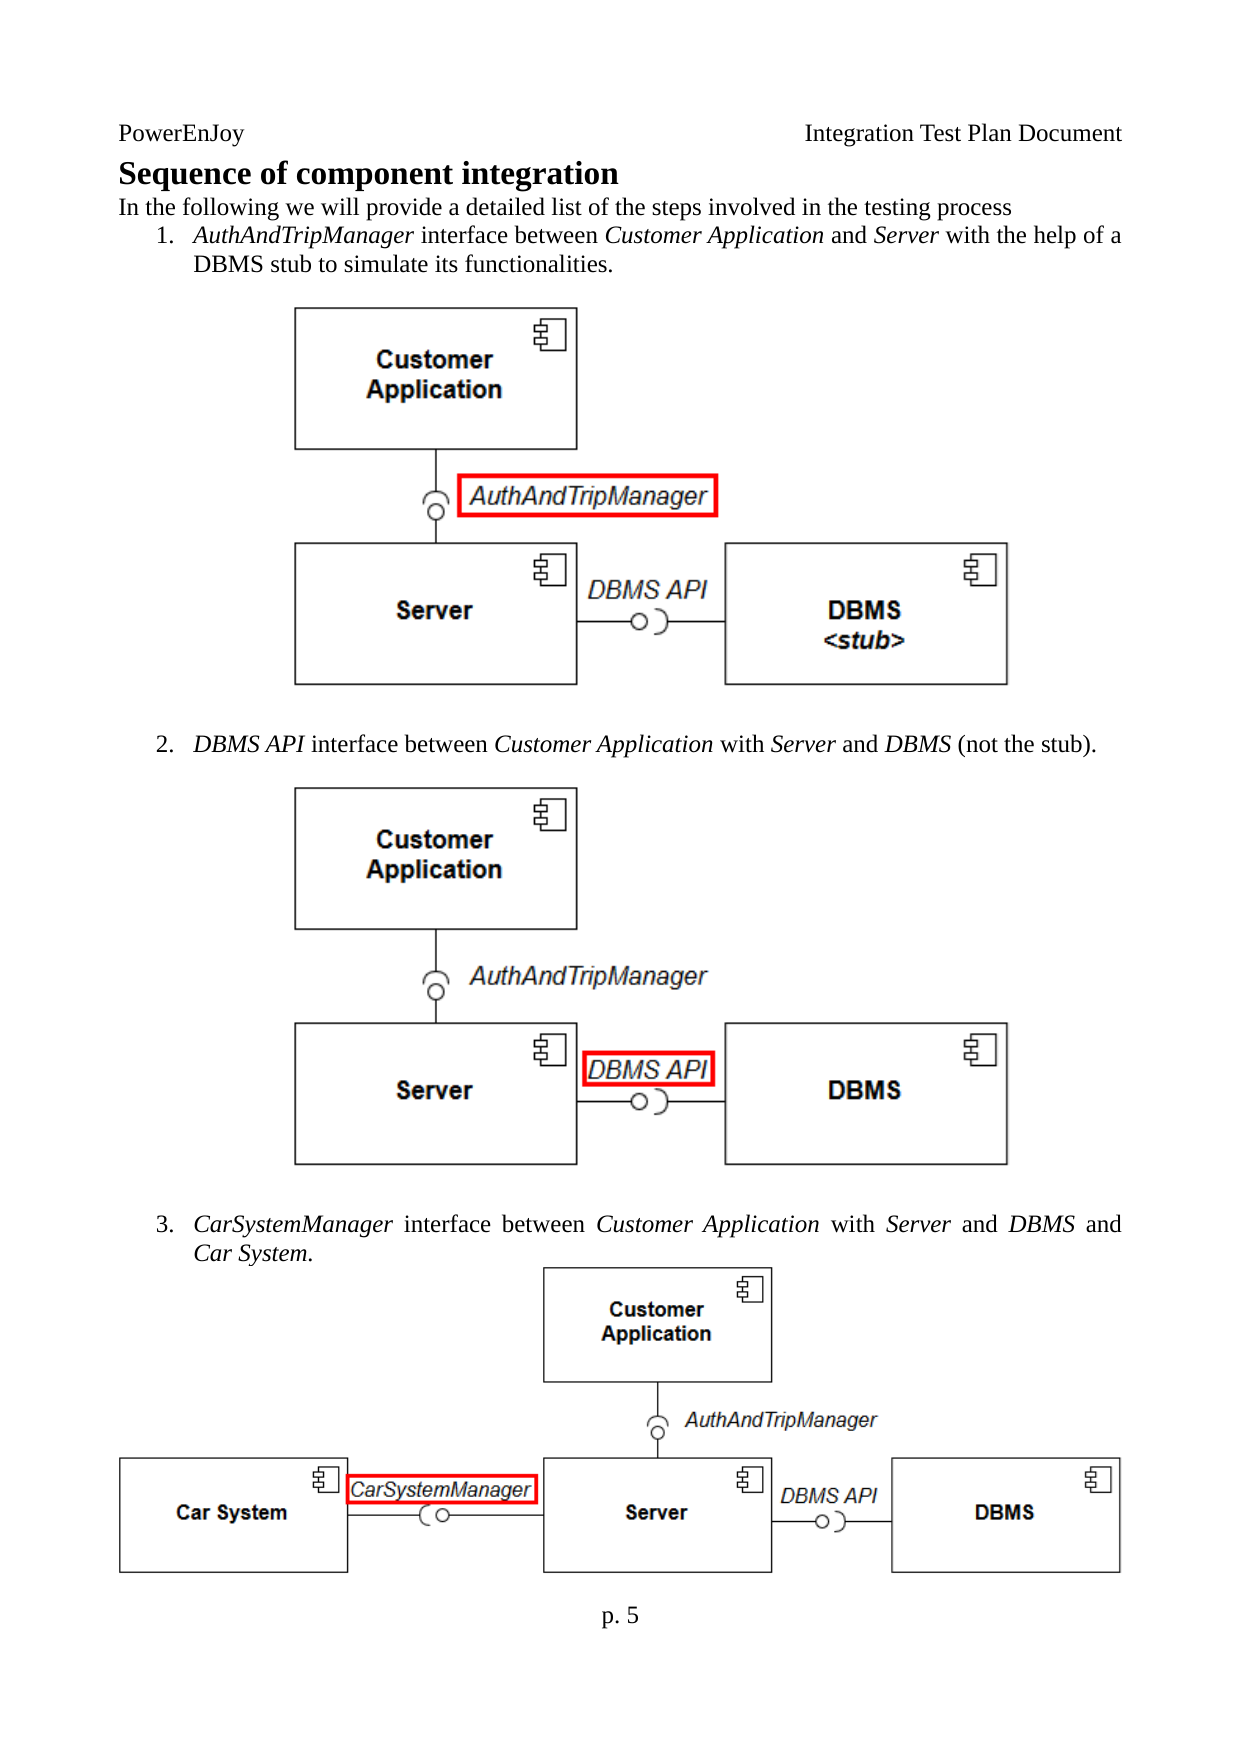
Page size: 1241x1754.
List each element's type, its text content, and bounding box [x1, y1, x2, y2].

list AuthAndTripManager interface between Customer Application and Server with the help of a DBMS stub to simulate its functionalities. [156, 221, 1122, 278]
text In the following we will provide a detailed list of the steps involved in the testing process [118, 192, 1122, 221]
list DBMS API interface between Customer Application with Server and DBMS (not the stub). [156, 729, 1122, 758]
list CarSystemManager interface between Customer Application with Server and DBMS and Car System. [156, 1209, 1122, 1266]
picture [118, 1266, 1123, 1587]
picture [229, 306, 1011, 701]
text Sequence of component integration [118, 153, 1122, 192]
picture [229, 786, 1011, 1181]
